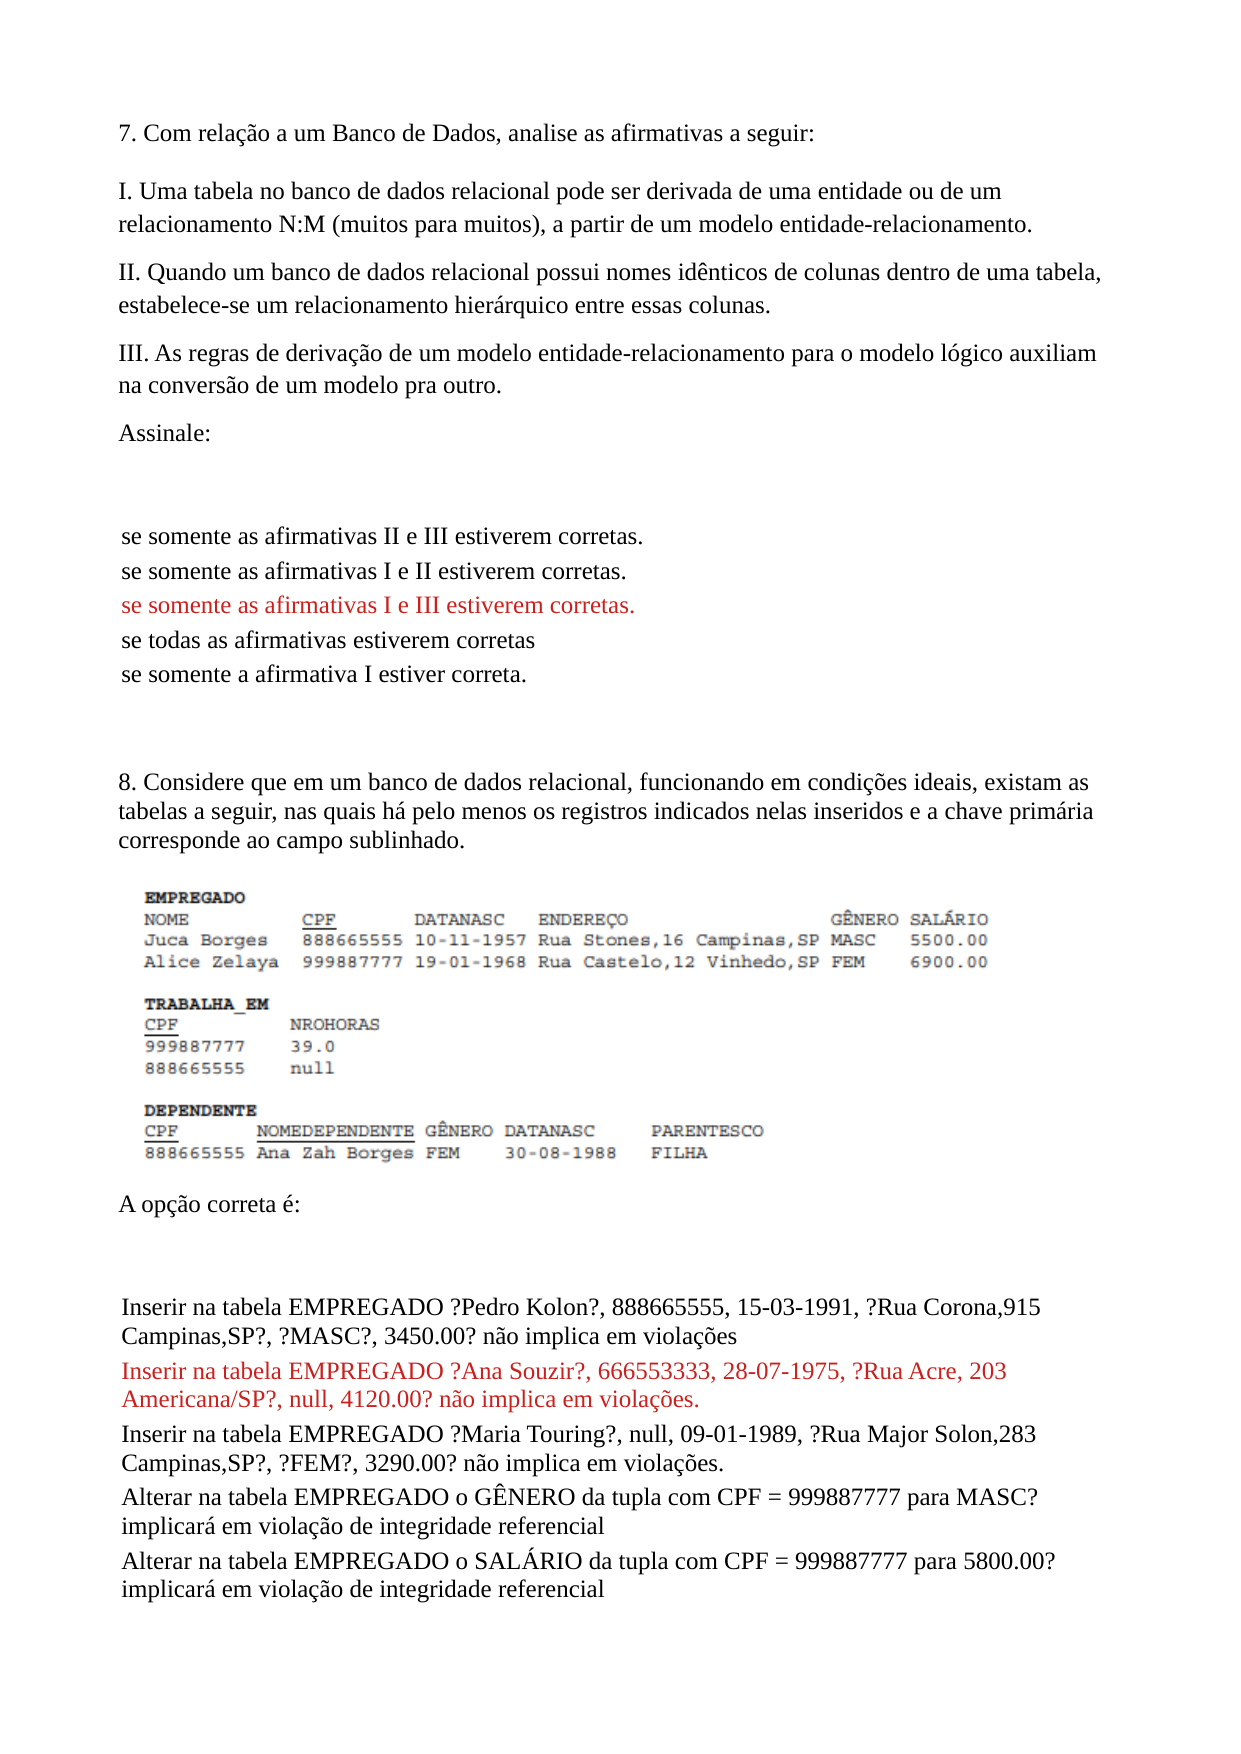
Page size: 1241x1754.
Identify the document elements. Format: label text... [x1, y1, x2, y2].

table_cell Inserir na tabela EMPREGADO ?Ana Souzir?, 666553333, 28-07-1975, ?Rua Acre, 203 Americana/SP?, null, 4120.00? não implica em violações. [118, 1353, 1122, 1416]
table_cell se todas as afirmativas estiverem corretas [118, 622, 655, 657]
text II. Quando um banco de dados relacional possui nomes idênticos de colunas dentro de uma tabela, estabelece-se um relacionamento hierárquico entre essas colunas. [118, 257, 1122, 319]
table_cell Alterar na tabela EMPREGADO o SALÁRIO da tupla com CPF = 999887777 para 5800.00? implicará em violação de integridade referencial [118, 1543, 1122, 1606]
text 7. Com relação a um Banco de Dados, analise as afirmativas a seguir: [118, 118, 1122, 147]
table_cell Inserir na tabela EMPREGADO ?Maria Touring?, null, 09-01-1989, ?Rua Major Solon,283 Campinas,SP?, ?FEM?, 3290.00? não implica em violações. [118, 1416, 1122, 1479]
picture [118, 883, 1019, 1171]
text Assinale: [118, 418, 1122, 447]
table_cell Alterar na tabela EMPREGADO o GÊNERO da tupla com CPF = 999887777 para MASC? implicará em violação de integridade referencial [118, 1480, 1122, 1543]
table_cell se somente as afirmativas I e III estiverem corretas. [118, 588, 655, 622]
text I. Uma tabela no banco de dados relacional pode ser derivada de uma entidade ou de um relacionamento N:M (muitos para muitos), a partir de um modelo entidade-relacionamento. [118, 176, 1122, 238]
text III. As regras de derivação de um modelo entidade-relacionamento para o modelo lógico auxiliam na conversão de um modelo pra outro. [118, 338, 1122, 399]
table_header se somente as afirmativas II e III estiverem corretas. [118, 518, 655, 553]
table_header Inserir na tabela EMPREGADO ?Pedro Kolon?, 888665555, 15-03-1991, ?Rua Corona,915 Campinas,SP?, ?MASC?, 3450.00? não implica em violações [118, 1290, 1122, 1353]
table_cell se somente a afirmativa I estiver correta. [118, 657, 655, 691]
table_cell se somente as afirmativas I e II estiverem corretas. [118, 553, 655, 587]
text 8. Considere que em um banco de dados relacional, funcionando em condições ideais, existam as tabelas a seguir, nas quais há pelo menos os registros indicados nelas inseridos e a chave primária corresponde ao campo sublinhado. [118, 767, 1122, 854]
text A opção correta é: [118, 1189, 1122, 1218]
